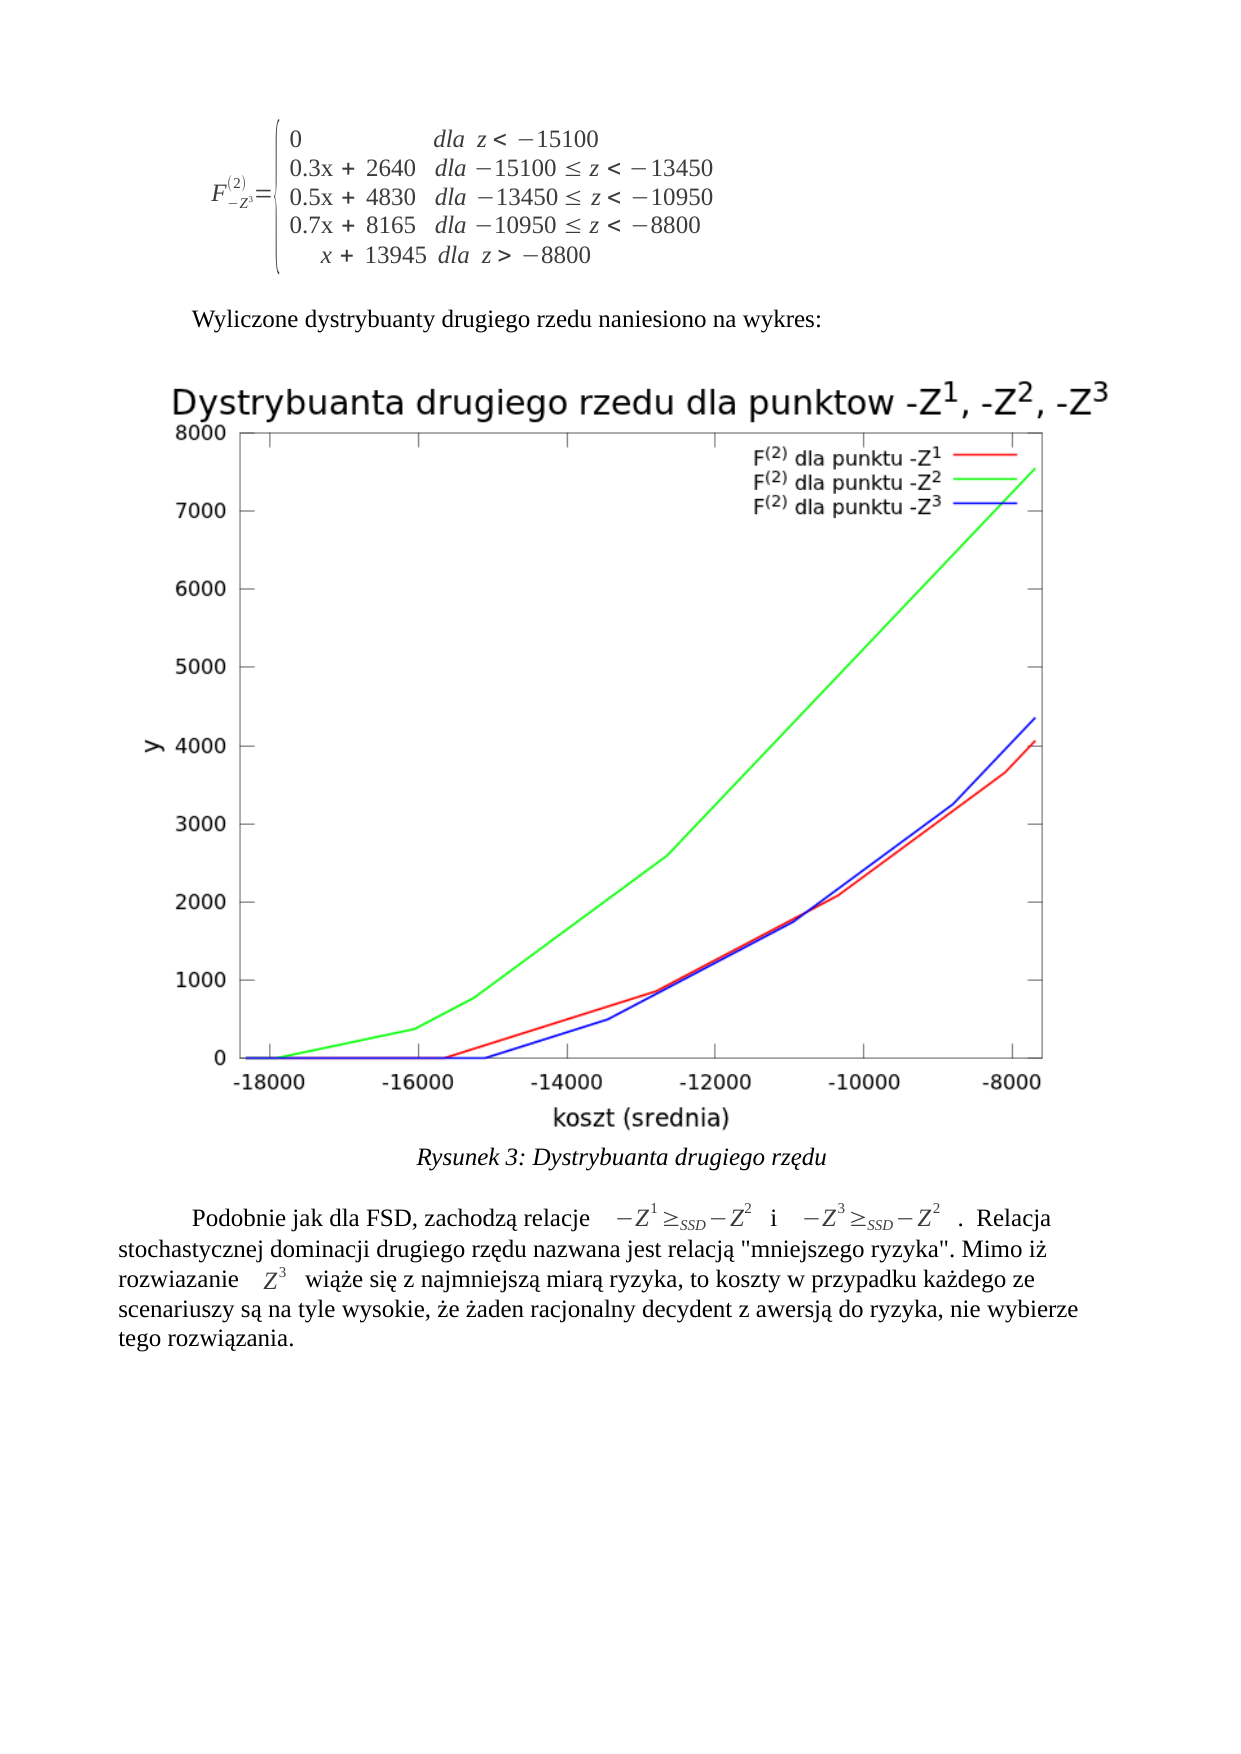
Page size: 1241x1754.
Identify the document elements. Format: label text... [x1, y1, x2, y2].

text Wyliczone dystrybuanty drugiego rzedu naniesiono na wykres: [118, 304, 1122, 333]
text Podobnie jak dla FSD, zachodzą relacje i . Relacja stochastycznej dominacji drugiego rzędu nazwana jest relacją "mniejszego ryzyka". Mimo iż rozwiazanie wiąże się z najmniejszą miarą ryzyka, to koszty w przypadku każdego ze scenariuszy są na tyle wysokie, że żaden racjonalny decydent z awersją do ryzyka, nie wybierze tego rozwiązania. [118, 1199, 1122, 1352]
text Rysunek 3: Dystrybuanta drugiego rzędu [121, 1142, 1125, 1171]
picture [105, 376, 1140, 1142]
